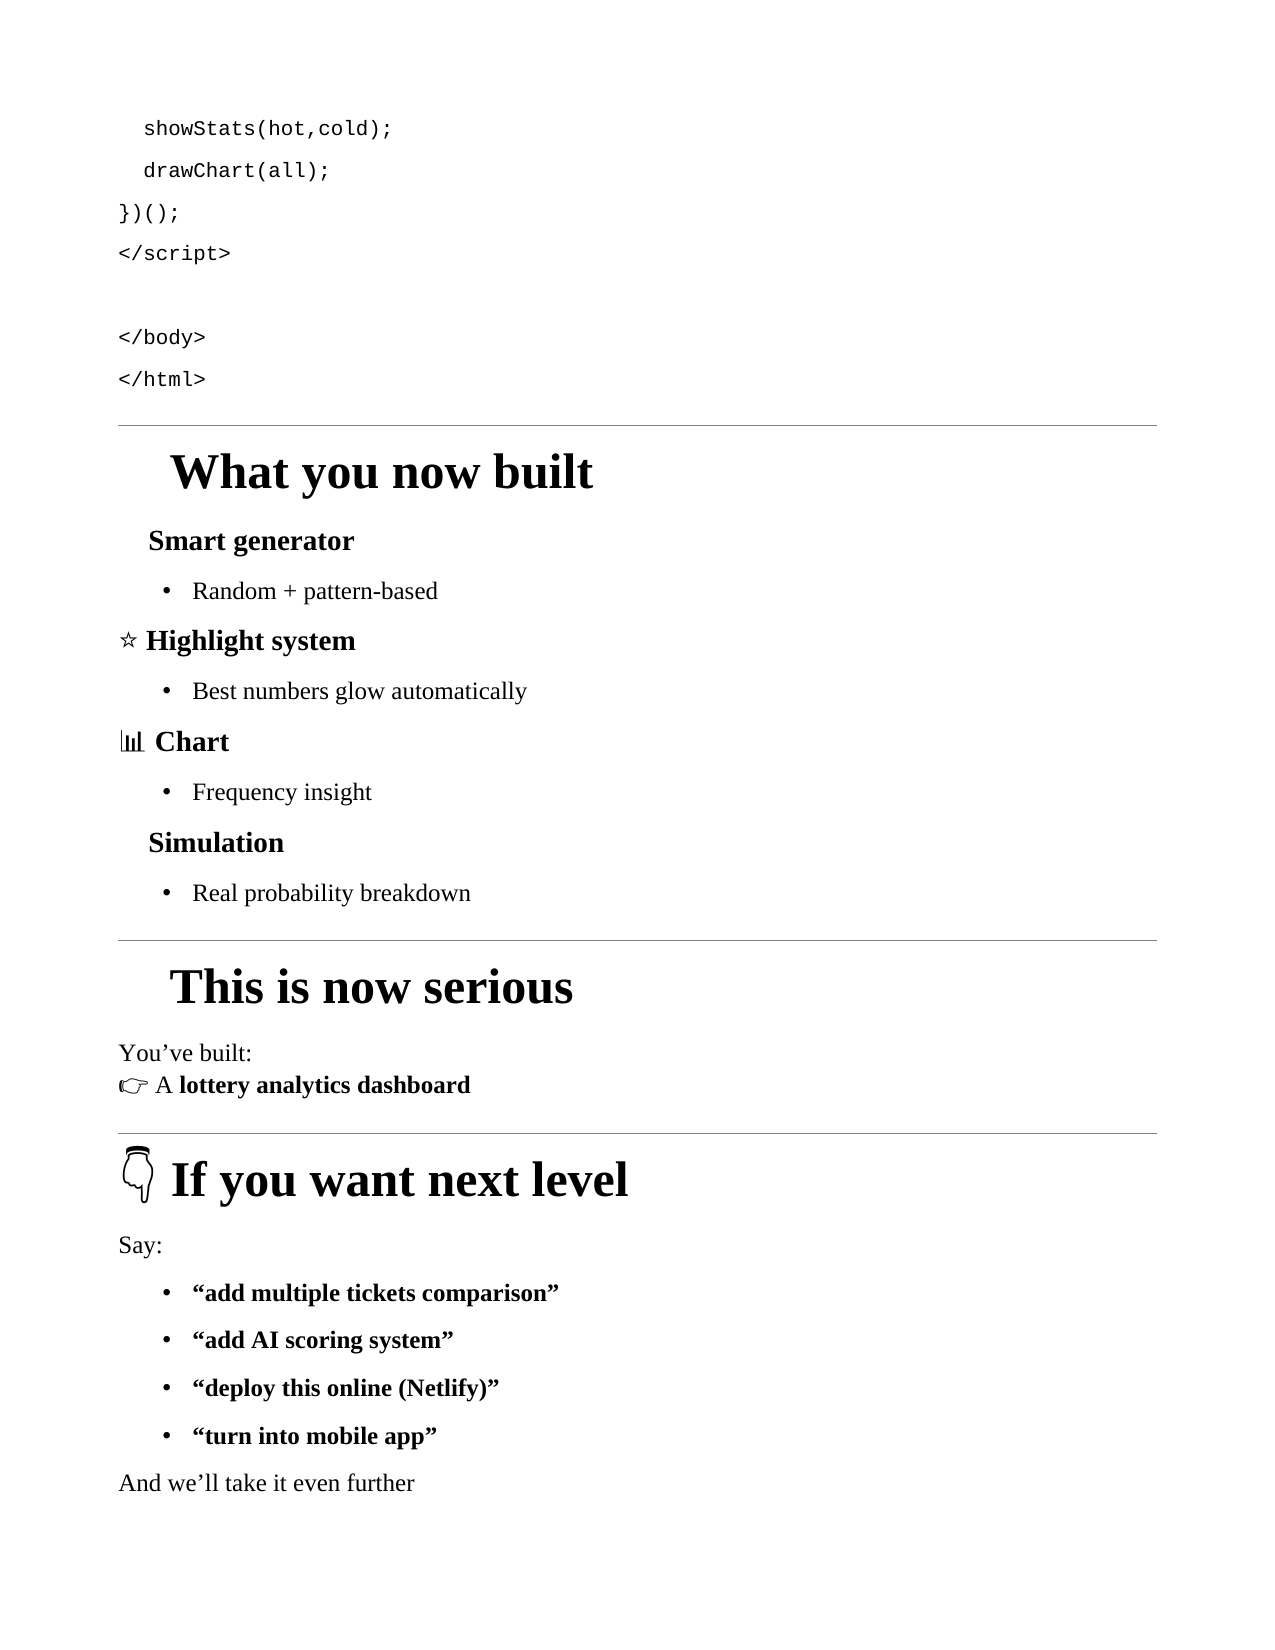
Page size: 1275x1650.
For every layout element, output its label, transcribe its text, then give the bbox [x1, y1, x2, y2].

subtitle 🎯 Smart generator [118, 523, 1157, 556]
text </html> [118, 369, 1157, 392]
subtitle ⭐ Highlight system [118, 623, 1157, 657]
list Random + pattern-based [162, 576, 1157, 604]
text </body> [118, 327, 1157, 351]
list “add multiple tickets comparison” [162, 1278, 1157, 1307]
text </script> [118, 243, 1157, 267]
list “deploy this online (Netlify)” [162, 1373, 1157, 1402]
list Real probability breakdown [162, 878, 1157, 907]
text drawChart(all); [118, 160, 1157, 183]
subtitle 🚀 What you now built [118, 442, 1157, 499]
subtitle 👇 If you want next level [118, 1150, 1157, 1207]
list “add AI scoring system” [162, 1326, 1157, 1354]
list Frequency insight [162, 777, 1157, 806]
text showStats(hot,cold); [118, 118, 1157, 142]
text And we’ll take it even further 🚀 [118, 1468, 1157, 1497]
subtitle 🎲 Simulation [118, 825, 1157, 858]
subtitle 📊 Chart [118, 724, 1157, 758]
text You’ve built: 👉 A lottery analytics dashboard [118, 1038, 1157, 1099]
text })(); [118, 202, 1157, 225]
text Say: [118, 1230, 1157, 1259]
list Best numbers glow automatically [162, 676, 1157, 705]
list “turn into mobile app” [162, 1421, 1157, 1449]
subtitle 🔥 This is now serious [118, 957, 1157, 1014]
